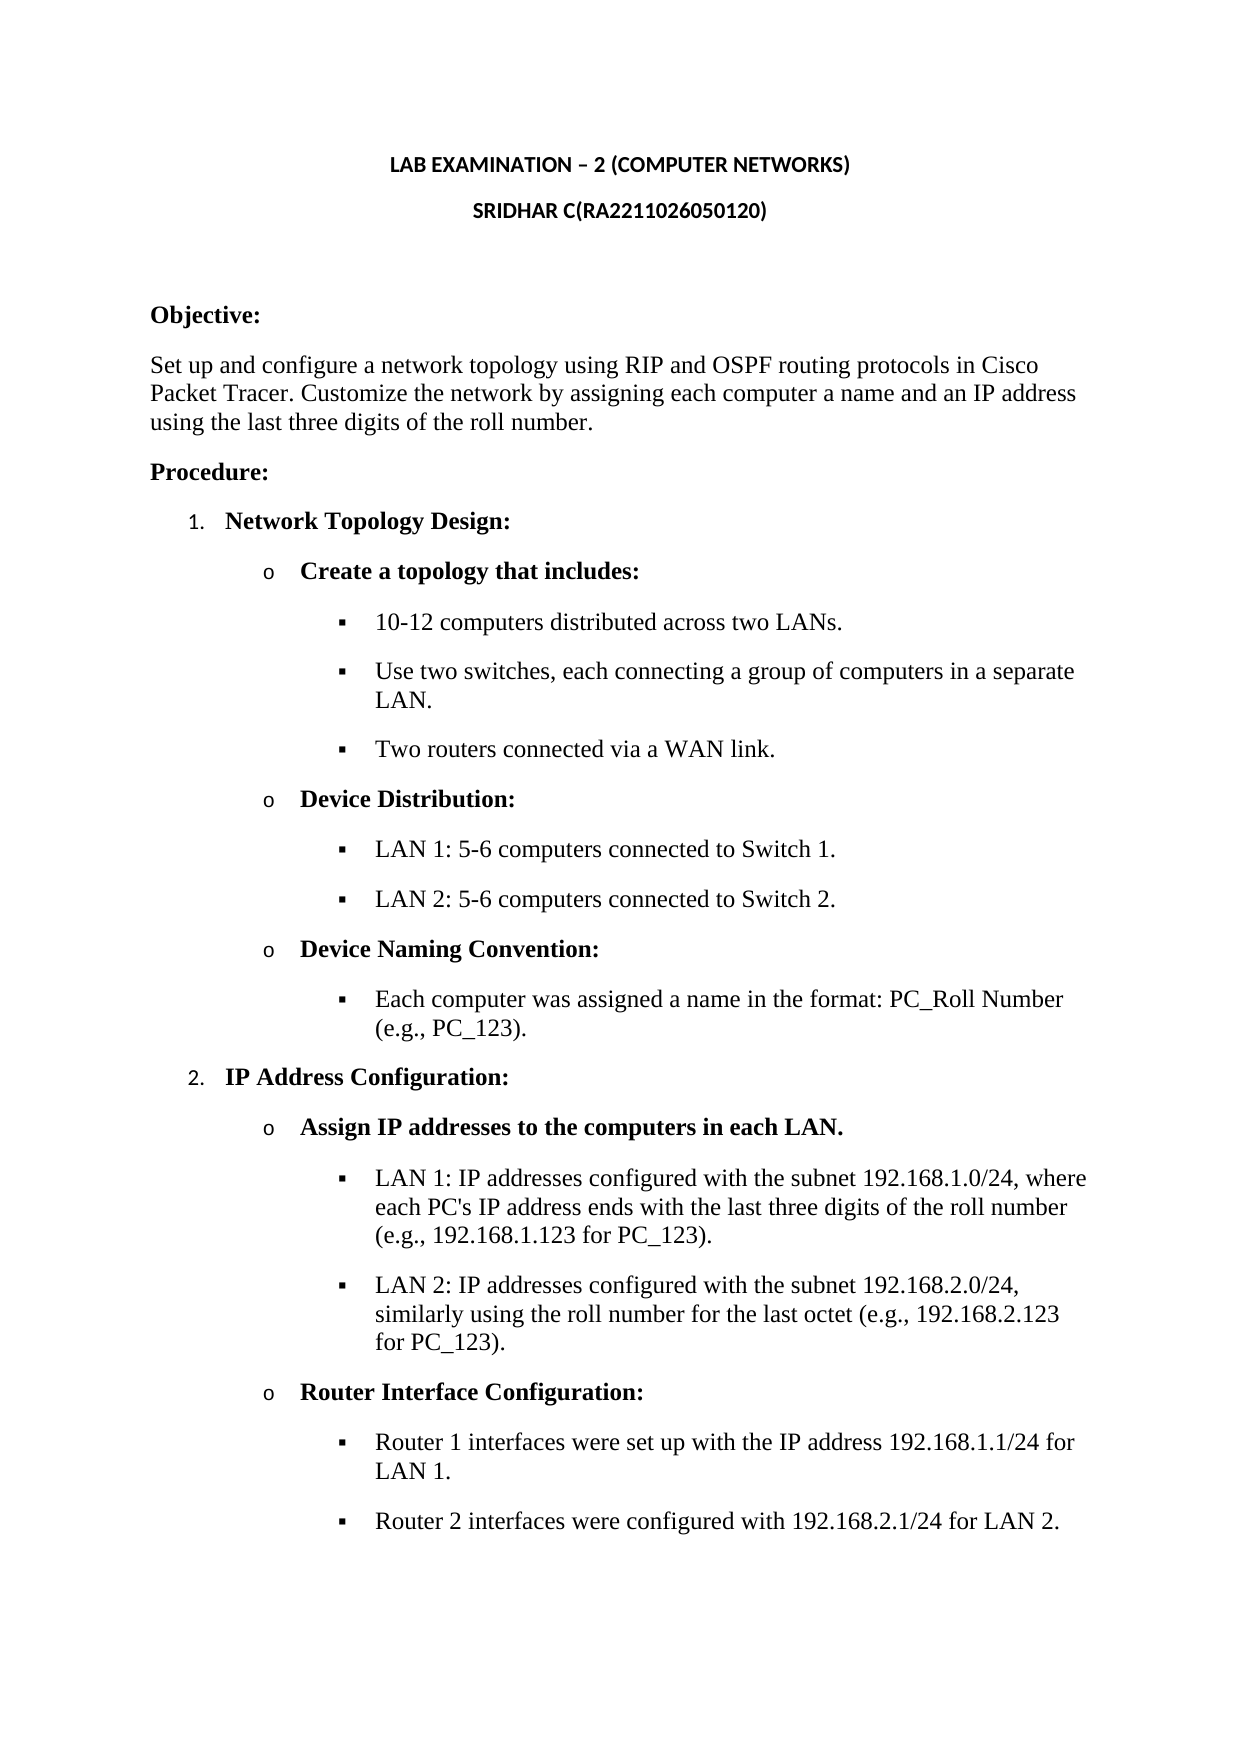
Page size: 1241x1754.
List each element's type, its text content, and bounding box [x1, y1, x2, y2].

text Objective: [150, 300, 1090, 329]
list Create a topology that includes: [262, 556, 1090, 586]
text Procedure: [150, 457, 1090, 486]
list LAN 2: IP addresses configured with the subnet 192.168.2.0/24, similarly using the roll number for the last octet (e.g., 192.168.2.123 for PC_123). [337, 1270, 1090, 1356]
list LAN 2: 5-6 computers connected to Switch 2. [337, 884, 1090, 913]
list LAN 1: IP addresses configured with the subnet 192.168.1.0/24, where each PC's IP address ends with the last three digits of the roll number (e.g., 192.168.1.123 for PC_123). [337, 1163, 1090, 1249]
list Two routers connected via a WAN link. [337, 734, 1090, 763]
list Assign IP addresses to the computers in each LAN. [262, 1112, 1090, 1142]
list Use two switches, each connecting a group of computers in a separate LAN. [337, 656, 1090, 714]
list Router 2 interfaces were configured with 192.168.2.1/24 for LAN 2. [337, 1506, 1090, 1534]
text Set up and configure a network topology using RIP and OSPF routing protocols in Cisco Packet Tracer. Customize the network by assigning each computer a name and an IP address using the last three digits of the roll number. [150, 350, 1090, 436]
list Router 1 interfaces were set up with the IP address 192.168.1.1/24 for LAN 1. [337, 1427, 1090, 1485]
list Device Distribution: [262, 784, 1090, 814]
list Router Interface Configuration: [262, 1377, 1090, 1407]
text SRIDHAR C(RA2211026050120) [150, 197, 1090, 224]
list Network Topology Design: [187, 506, 1090, 535]
text LAB EXAMINATION – 2 (COMPUTER NETWORKS) [150, 150, 1090, 178]
list 10-12 computers distributed across two LANs. [337, 607, 1090, 635]
list IP Address Configuration: [187, 1062, 1090, 1092]
list LAN 1: 5-6 computers connected to Switch 1. [337, 834, 1090, 863]
list Each computer was assigned a name in the format: PC_Roll Number (e.g., PC_123). [337, 984, 1090, 1042]
list Device Naming Convention: [262, 934, 1090, 963]
